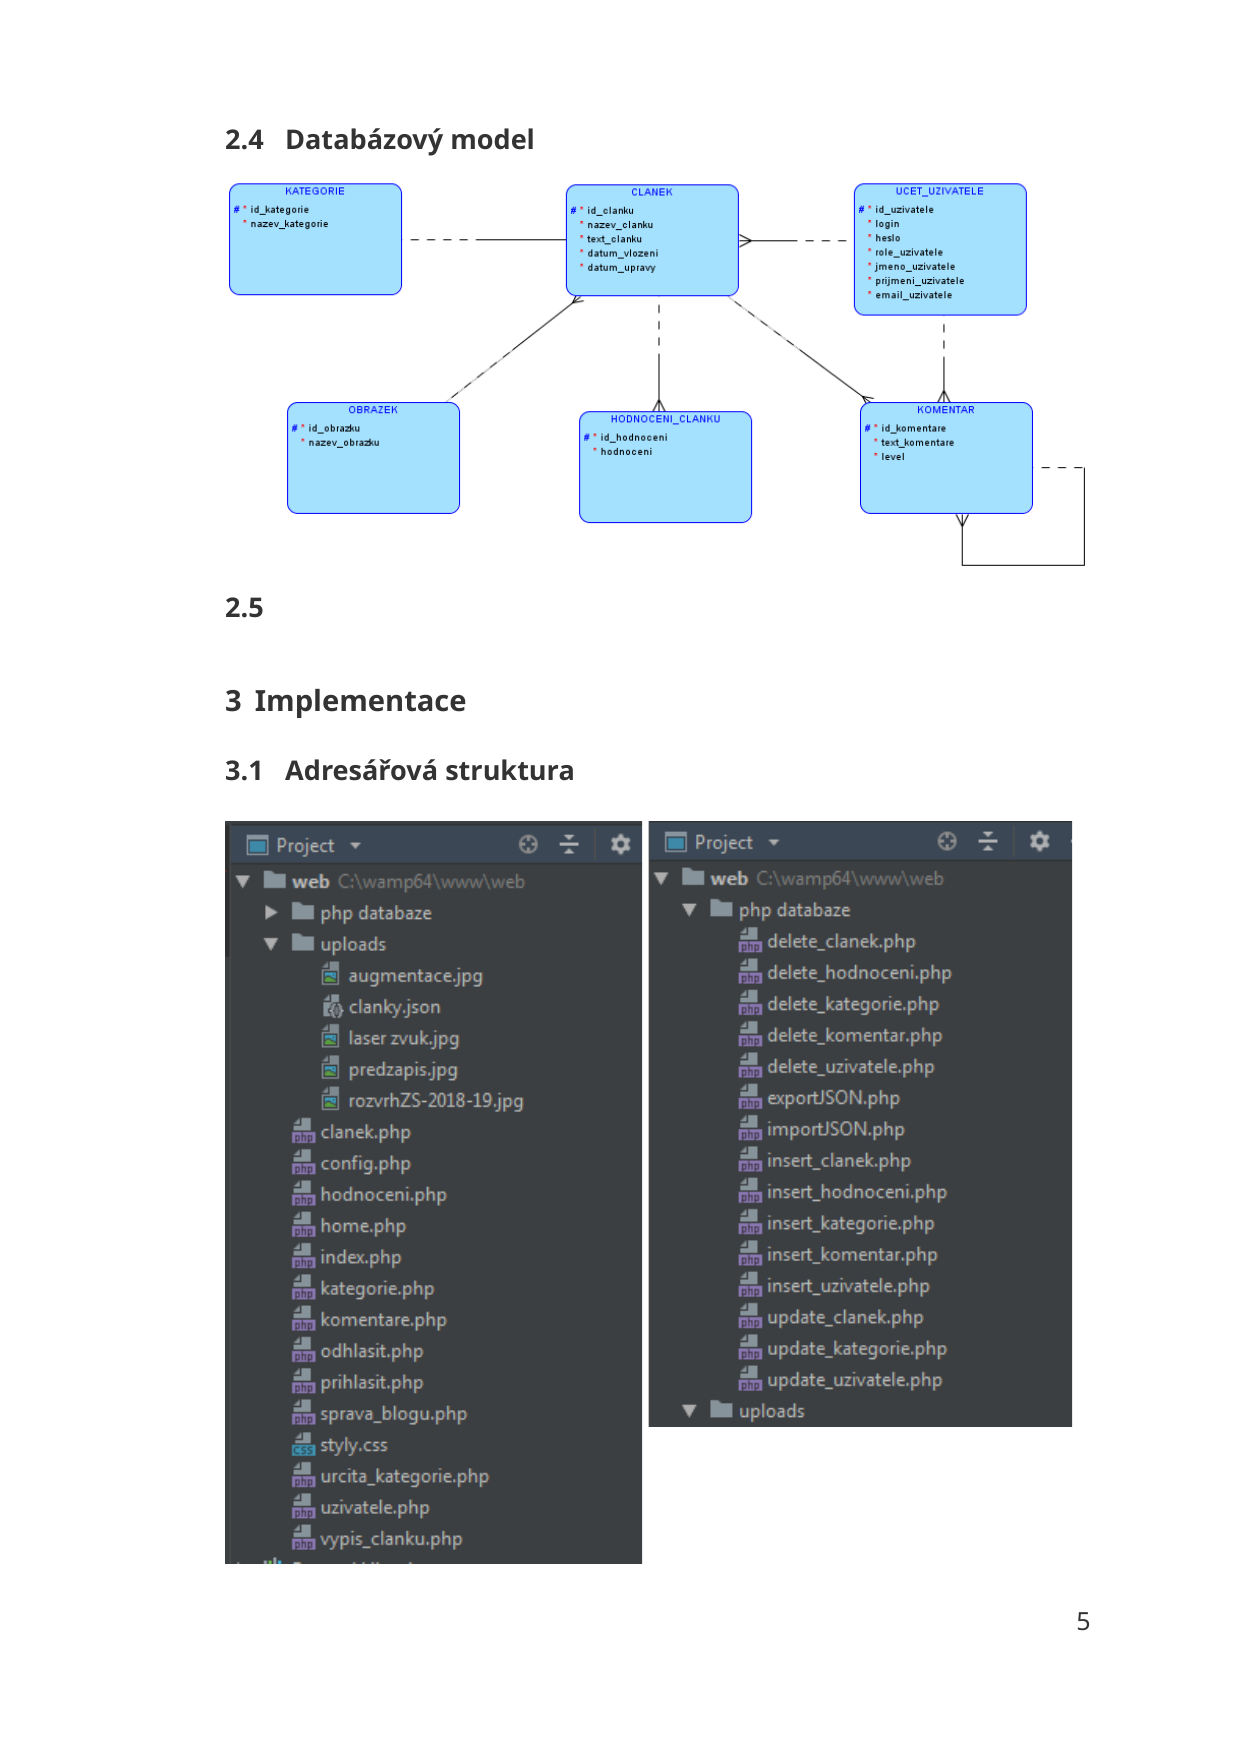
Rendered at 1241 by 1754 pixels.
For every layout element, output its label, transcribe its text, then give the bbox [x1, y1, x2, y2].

subtitle Adresářová struktura [225, 752, 1090, 789]
subtitle Implementace [225, 681, 1090, 720]
subtitle Databázový model [225, 121, 1090, 158]
